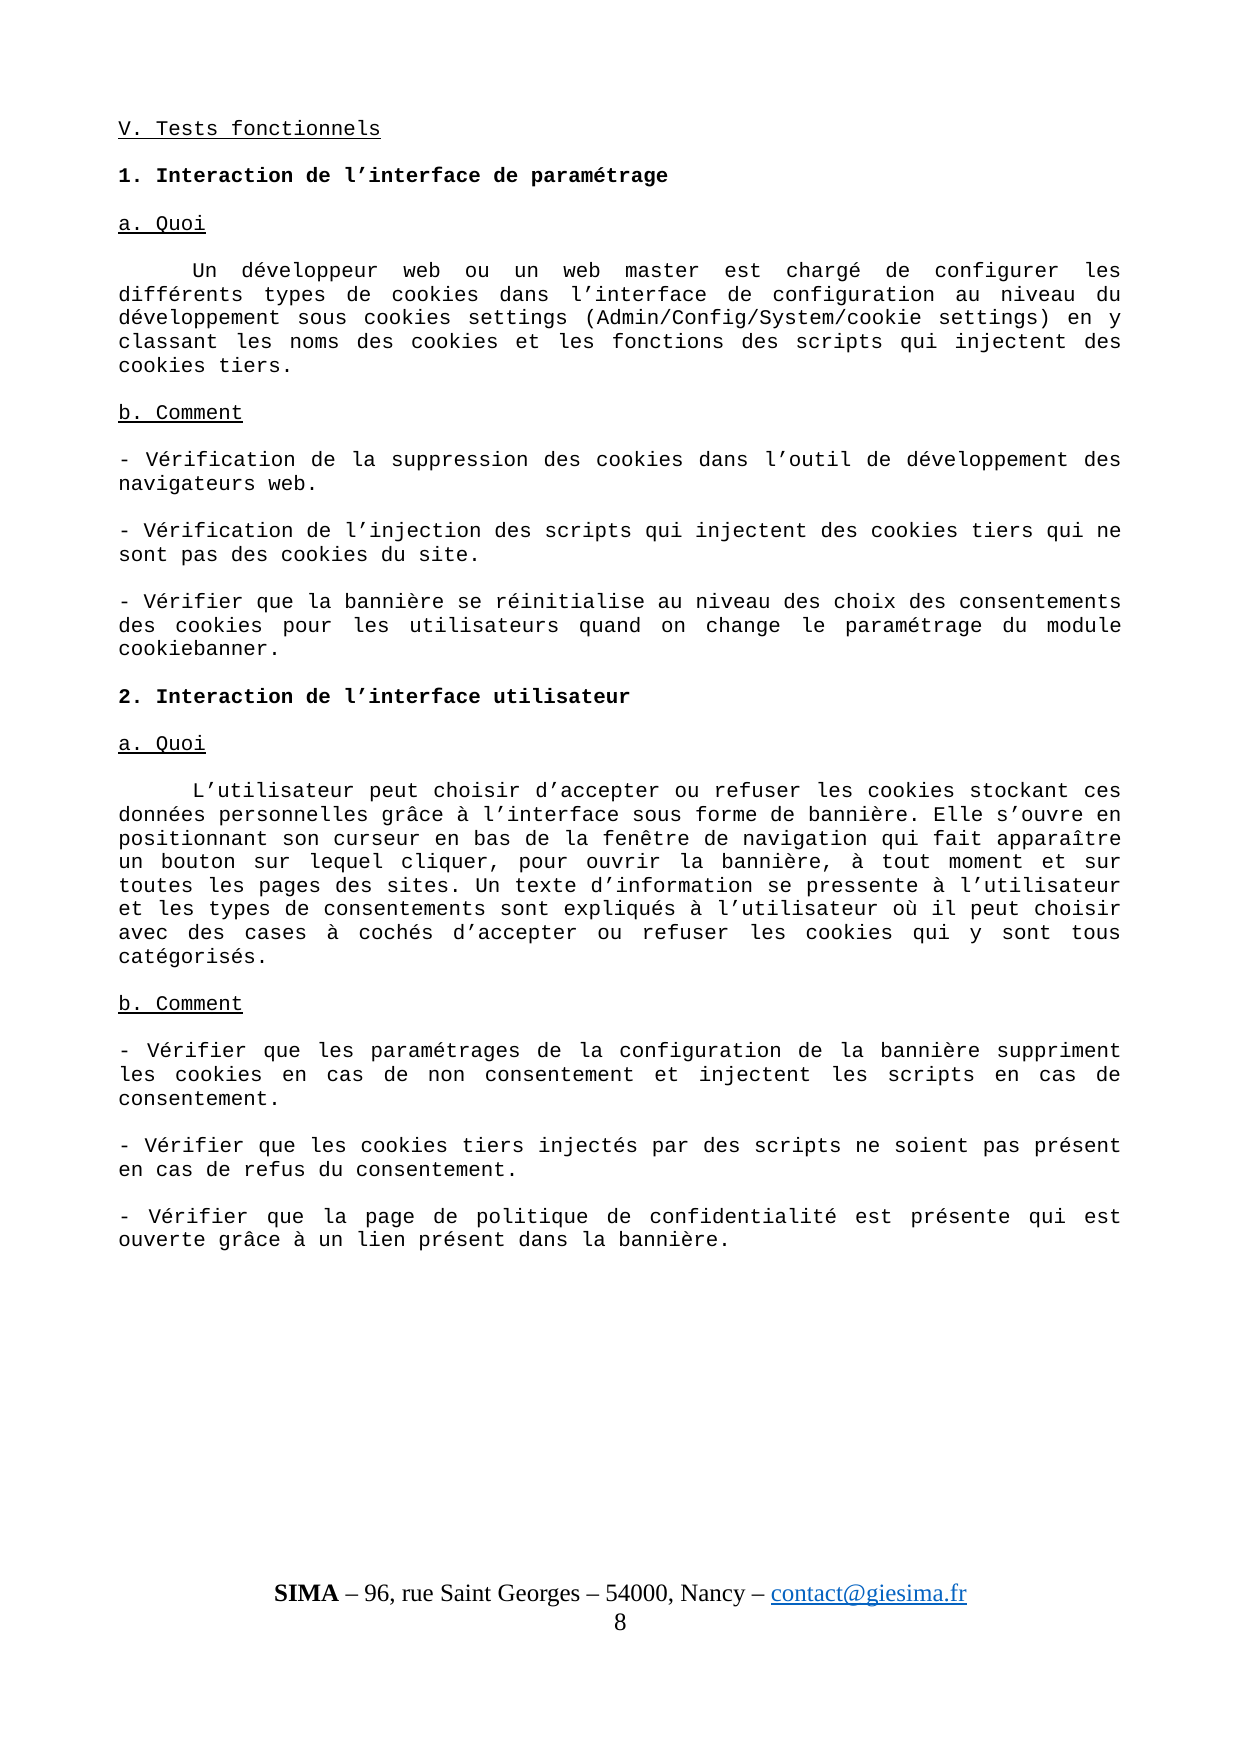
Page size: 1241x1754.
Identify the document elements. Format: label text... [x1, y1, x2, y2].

text - Vérification de la suppression des cookies dans l’outil de développement des navigateurs web. [118, 449, 1122, 496]
text L’utilisateur peut choisir d’accepter ou refuser les cookies stockant ces données personnelles grâce à l’interface sous forme de bannière. Elle s’ouvre en positionnant son curseur en bas de la fenêtre de navigation qui fait apparaître un bouton sur lequel cliquer, pour ouvrir la bannière, à tout moment et sur toutes les pages des sites. Un texte d’information se pressente à l’utilisateur et les types de consentements sont expliqués à l’utilisateur où il peut choisir avec des cases à cochés d’accepter ou refuser les cookies qui y sont tous catégorisés. [118, 780, 1122, 969]
text 1. Interaction de l’interface de paramétrage [118, 165, 1122, 189]
text - Vérification de l’injection des scripts qui injectent des cookies tiers qui ne sont pas des cookies du site. [118, 520, 1122, 567]
text b. Comment [118, 993, 1122, 1017]
text V. Tests fonctionnels [118, 118, 1122, 142]
text - Vérifier que les paramétrages de la configuration de la bannière suppriment les cookies en cas de non consentement et injectent les scripts en cas de consentement. [118, 1040, 1122, 1111]
text Un développeur web ou un web master est chargé de configurer les différents types de cookies dans l’interface de configuration au niveau du développement sous cookies settings (Admin/Config/System/cookie settings) en y classant les noms des cookies et les fonctions des scripts qui injectent des cookies tiers. [118, 260, 1122, 378]
text a. Quoi [118, 213, 1122, 236]
text - Vérifier que la bannière se réinitialise au niveau des choix des consentements des cookies pour les utilisateurs quand on change le paramétrage du module cookiebanner. [118, 591, 1122, 662]
text a. Quoi [118, 733, 1122, 757]
text 2. Interaction de l’interface utilisateur [118, 686, 1122, 709]
text - Vérifier que la page de politique de confidentialité est présente qui est ouverte grâce à un lien présent dans la bannière. [118, 1206, 1122, 1253]
text - Vérifier que les cookies tiers injectés par des scripts ne soient pas présent en cas de refus du consentement. [118, 1135, 1122, 1182]
text b. Comment [118, 402, 1122, 426]
